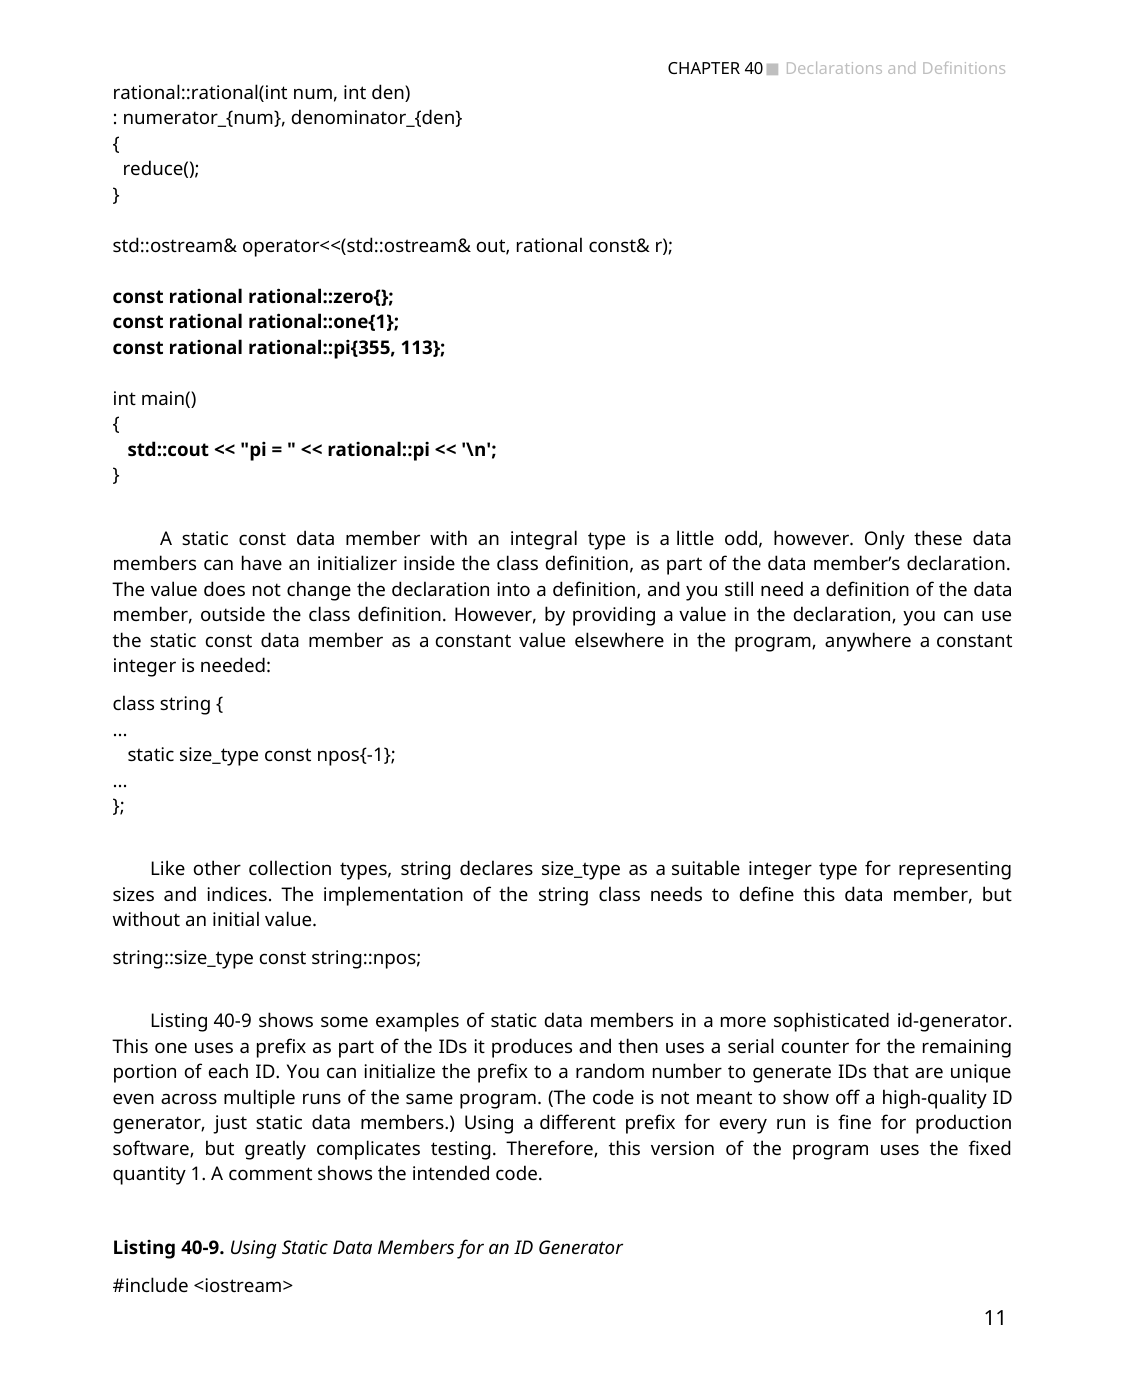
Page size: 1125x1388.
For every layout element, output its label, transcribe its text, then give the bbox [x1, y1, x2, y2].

text Listing 40-9. Using Static Data Members for an ID Generator [112, 1234, 1012, 1260]
text }; [112, 792, 1012, 818]
text ... [112, 716, 1012, 741]
text std::cout << "pi = " << rational::pi << '\n'; [112, 436, 1012, 462]
text } [112, 181, 1012, 207]
text int main() [112, 385, 1012, 411]
text const rational rational::pi{355, 113}; [112, 334, 1012, 360]
text } [112, 462, 1012, 487]
text Listing 40-9 shows some examples of static data members in a more sophisticated id-generator. This one uses a prefix as part of the IDs it produces and then uses a serial counter for the remaining portion of each ID. You can initialize the prefix to a random number to generate IDs that are unique even across multiple runs of the same program. (The code is not meant to show off a high-quality ID generator, just static data members.) Using a different prefix for every run is fine for production software, but greatly complicates testing. Therefore, this version of the program uses the fixed quantity 1. A comment shows the intended code. [112, 1008, 1012, 1186]
text std::ostream& operator<<(std::ostream& out, rational const& r); [112, 232, 1012, 258]
text { [112, 411, 1012, 436]
text const rational rational::zero{}; [112, 283, 1012, 309]
text { [112, 130, 1012, 156]
text static size_type const npos{-1}; [112, 741, 1012, 767]
text string::size_type const string::npos; [112, 944, 1012, 970]
text A static const data member with an integral type is a little odd, however. Only these data members can have an initializer inside the class definition, as part of the data member’s declaration. The value does not change the declaration into a definition, and you still need a definition of the data member, outside the class definition. However, by providing a value in the declaration, you can use the static const data member as a constant value elsewhere in the program, anywhere a constant integer is needed: [112, 525, 1012, 678]
text ... [112, 767, 1012, 792]
text #include <iostream> [112, 1272, 1012, 1298]
text rational::rational(int num, int den) [112, 79, 1012, 104]
text class string { [112, 690, 1012, 716]
text const rational rational::one{1}; [112, 309, 1012, 334]
text reduce(); [112, 156, 1012, 181]
text : numerator_{num}, denominator_{den} [112, 104, 1012, 130]
text Like other collection types, string declares size_type as a suitable integer type for representing sizes and indices. The implementation of the string class needs to define this data member, but without an initial value. [112, 856, 1012, 932]
